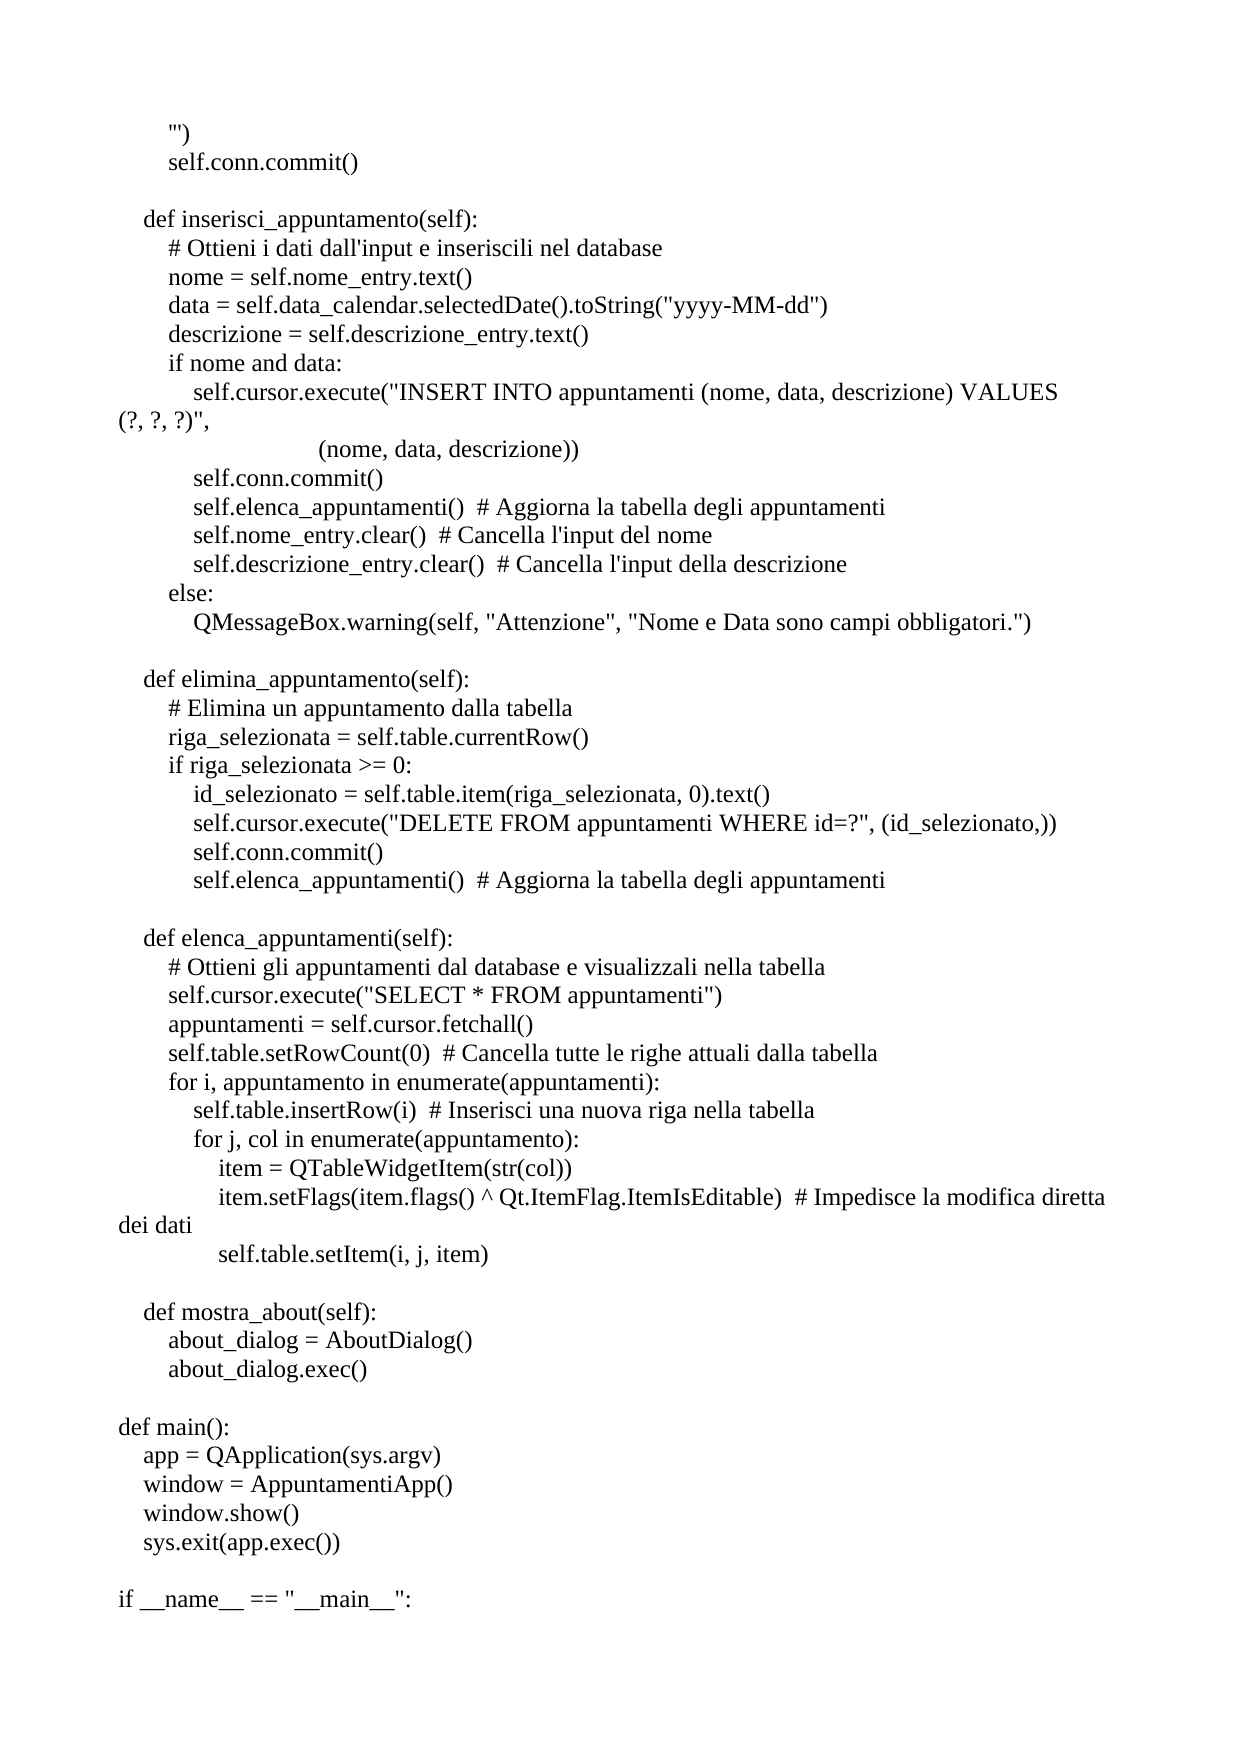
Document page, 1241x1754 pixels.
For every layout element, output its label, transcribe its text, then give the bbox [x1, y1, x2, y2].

text def inserisci_appuntamento(self): [118, 204, 1122, 233]
text self.conn.commit() [118, 837, 1122, 866]
text (nome, data, descrizione)) [118, 434, 1122, 463]
text self.conn.commit() [118, 463, 1122, 492]
text window.show() [118, 1498, 1122, 1527]
text sys.exit(app.exec()) [118, 1527, 1122, 1556]
text QMessageBox.warning(self, "Attenzione", "Nome e Data sono campi obbligatori.") [118, 607, 1122, 636]
text self.descrizione_entry.clear() # Cancella l'input della descrizione [118, 549, 1122, 578]
text id_selezionato = self.table.item(riga_selezionata, 0).text() [118, 779, 1122, 808]
text for i, appuntamento in enumerate(appuntamenti): [118, 1067, 1122, 1096]
text ''') [118, 118, 1122, 147]
text # Elimina un appuntamento dalla tabella [118, 693, 1122, 722]
text data = self.data_calendar.selectedDate().toString("yyyy-MM-dd") [118, 291, 1122, 319]
text about_dialog = AboutDialog() [118, 1326, 1122, 1354]
text if __name__ == "__main__": [118, 1584, 1122, 1613]
text nome = self.nome_entry.text() [118, 262, 1122, 291]
text def elenca_appuntamenti(self): [118, 923, 1122, 952]
text window = AppuntamentiApp() [118, 1469, 1122, 1498]
text self.table.setRowCount(0) # Cancella tutte le righe attuali dalla tabella [118, 1038, 1122, 1067]
text self.nome_entry.clear() # Cancella l'input del nome [118, 521, 1122, 549]
text self.cursor.execute("INSERT INTO appuntamenti (nome, data, descrizione) VALUES (?, ?, ?)", [118, 377, 1122, 434]
text else: [118, 578, 1122, 607]
text def elimina_appuntamento(self): [118, 664, 1122, 693]
text self.conn.commit() [118, 147, 1122, 176]
text descrizione = self.descrizione_entry.text() [118, 319, 1122, 348]
text self.cursor.execute("DELETE FROM appuntamenti WHERE id=?", (id_selezionato,)) [118, 808, 1122, 837]
text self.table.insertRow(i) # Inserisci una nuova riga nella tabella [118, 1096, 1122, 1124]
text appuntamenti = self.cursor.fetchall() [118, 1009, 1122, 1038]
text if nome and data: [118, 348, 1122, 377]
text def mostra_about(self): [118, 1297, 1122, 1326]
text riga_selezionata = self.table.currentRow() [118, 722, 1122, 751]
text self.table.setItem(i, j, item) [118, 1239, 1122, 1268]
text self.elenca_appuntamenti() # Aggiorna la tabella degli appuntamenti [118, 492, 1122, 521]
text for j, col in enumerate(appuntamento): [118, 1124, 1122, 1153]
text if riga_selezionata >= 0: [118, 751, 1122, 779]
text about_dialog.exec() [118, 1354, 1122, 1383]
text item = QTableWidgetItem(str(col)) [118, 1153, 1122, 1182]
text self.elenca_appuntamenti() # Aggiorna la tabella degli appuntamenti [118, 866, 1122, 894]
text # Ottieni i dati dall'input e inseriscili nel database [118, 233, 1122, 262]
text item.setFlags(item.flags() ^ Qt.ItemFlag.ItemIsEditable) # Impedisce la modifica diretta dei dati [118, 1182, 1122, 1239]
text app = QApplication(sys.argv) [118, 1441, 1122, 1469]
text # Ottieni gli appuntamenti dal database e visualizzali nella tabella [118, 952, 1122, 981]
text def main(): [118, 1412, 1122, 1441]
text self.cursor.execute("SELECT * FROM appuntamenti") [118, 981, 1122, 1009]
